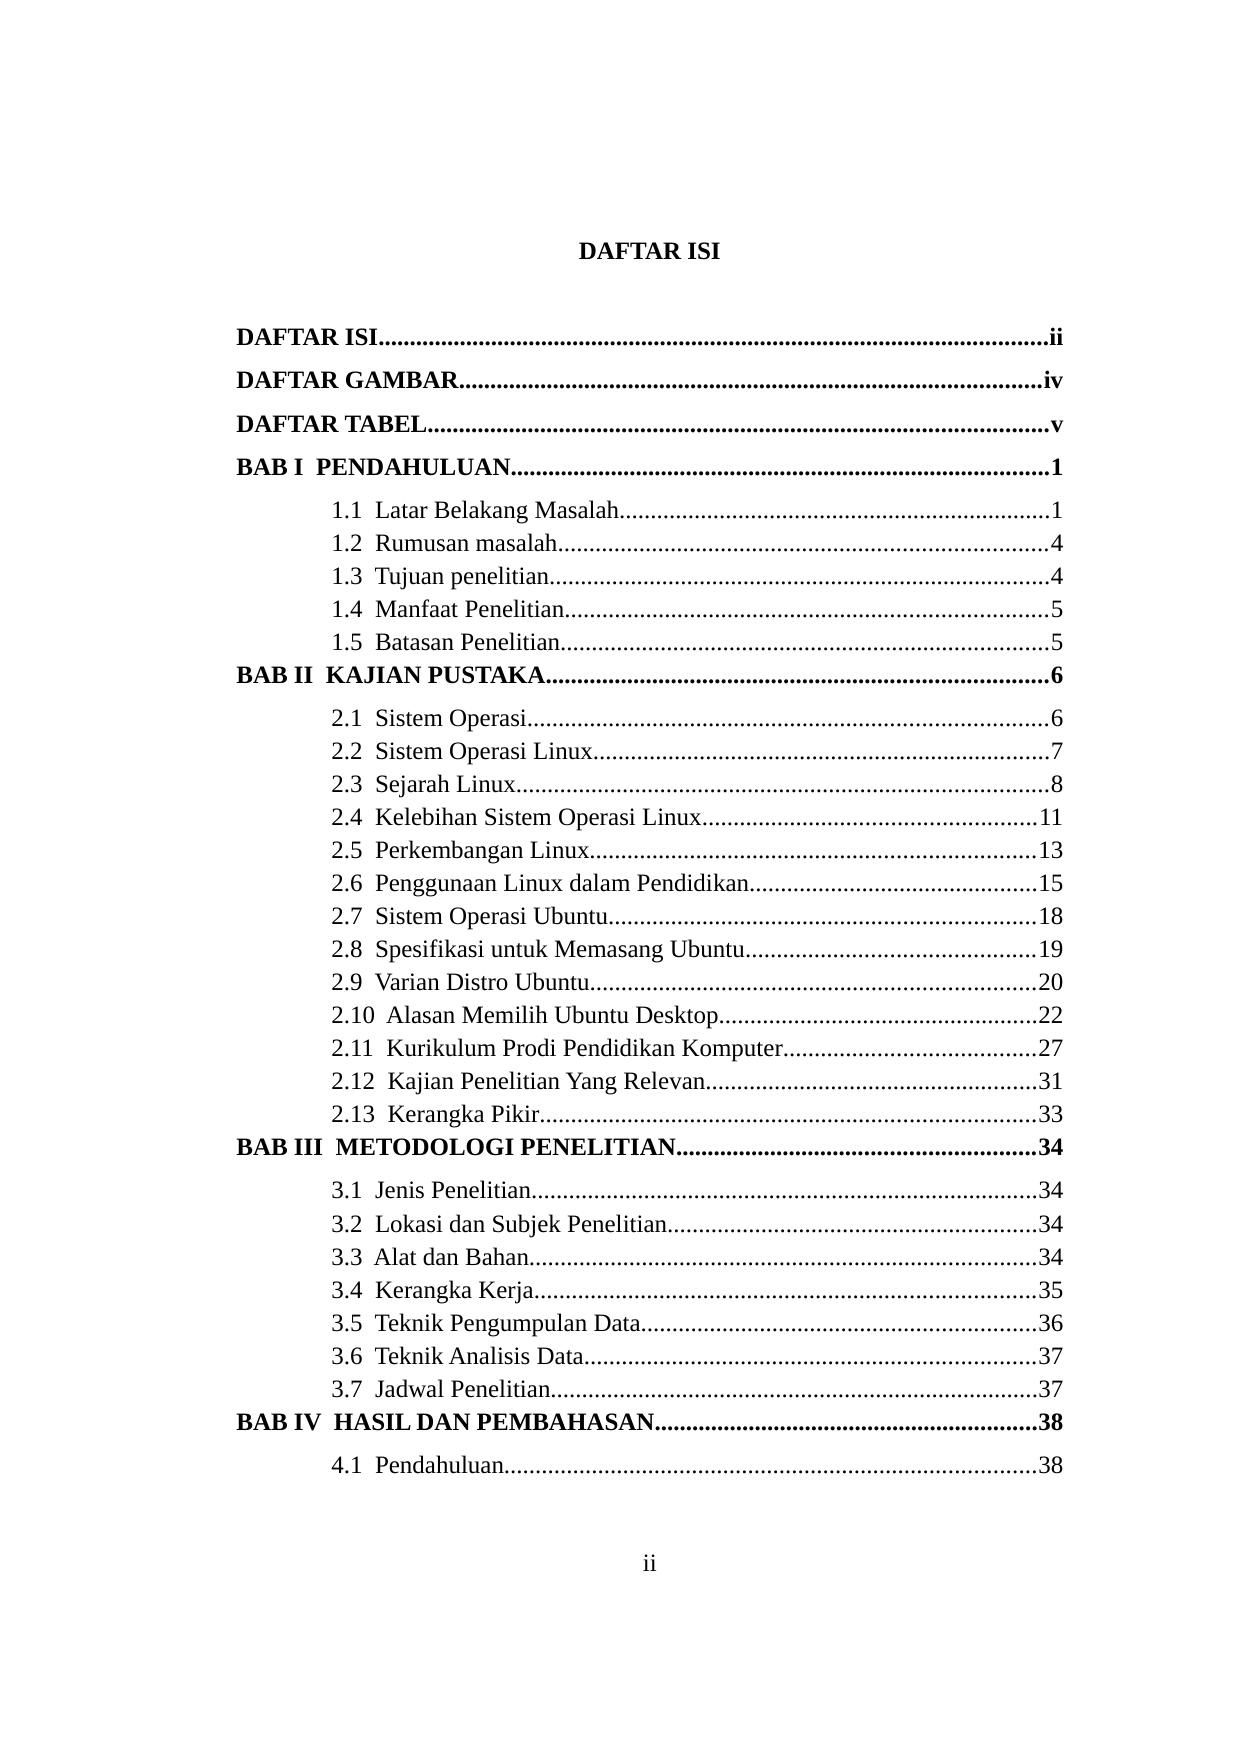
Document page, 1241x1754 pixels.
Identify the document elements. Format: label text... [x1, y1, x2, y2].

text 2.13 Kerangka Pikir 33 [325, 1099, 1063, 1128]
text 2.5 Perkembangan Linux 13 [325, 835, 1063, 864]
text 1.5 Batasan Penelitian 5 [325, 627, 1063, 656]
text BAB II KAJIAN PUSTAKA 6 [236, 660, 1063, 689]
text 1.1 Latar Belakang Masalah 1 [325, 495, 1063, 524]
text 1.4 Manfaat Penelitian 5 [325, 594, 1063, 623]
text 2.1 Sistem Operasi 6 [325, 703, 1063, 732]
text 2.10 Alasan Memilih Ubuntu Desktop 22 [325, 1000, 1063, 1029]
text 2.4 Kelebihan Sistem Operasi Linux 11 [325, 802, 1063, 831]
text DAFTAR GAMBAR iv [236, 366, 1063, 394]
text 2.8 Spesifikasi untuk Memasang Ubuntu 19 [325, 934, 1063, 963]
subtitle DAFTAR ISI [236, 236, 1063, 265]
text 2.11 Kurikulum Prodi Pendidikan Komputer 27 [325, 1033, 1063, 1062]
text 3.6 Teknik Analisis Data 37 [325, 1341, 1063, 1369]
text 4.1 Pendahuluan 38 [325, 1450, 1063, 1479]
text BAB III METODOLOGI PENELITIAN 34 [236, 1132, 1063, 1161]
text 2.7 Sistem Operasi Ubuntu 18 [325, 901, 1063, 930]
text 3.1 Jenis Penelitian 34 [325, 1176, 1063, 1204]
text DAFTAR TABEL v [236, 409, 1063, 437]
text 2.2 Sistem Operasi Linux 7 [325, 736, 1063, 765]
text 1.3 Tujuan penelitian 4 [325, 561, 1063, 590]
text 3.7 Jadwal Penelitian 37 [325, 1374, 1063, 1402]
text 2.9 Varian Distro Ubuntu 20 [325, 967, 1063, 996]
text 2.6 Penggunaan Linux dalam Pendidikan 15 [325, 868, 1063, 897]
text BAB I PENDAHULUAN 1 [236, 452, 1063, 481]
text DAFTAR ISI ii [236, 322, 1063, 351]
text 3.5 Teknik Pengumpulan Data 36 [325, 1308, 1063, 1336]
text 3.2 Lokasi dan Subjek Penelitian 34 [325, 1209, 1063, 1237]
text 3.4 Kerangka Kerja 35 [325, 1275, 1063, 1303]
text BAB IV HASIL DAN PEMBAHASAN 38 [236, 1407, 1063, 1436]
text 3.3 Alat dan Bahan 34 [325, 1242, 1063, 1270]
text 2.3 Sejarah Linux 8 [325, 769, 1063, 798]
text 1.2 Rumusan masalah 4 [325, 528, 1063, 557]
text 2.12 Kajian Penelitian Yang Relevan 31 [325, 1066, 1063, 1095]
